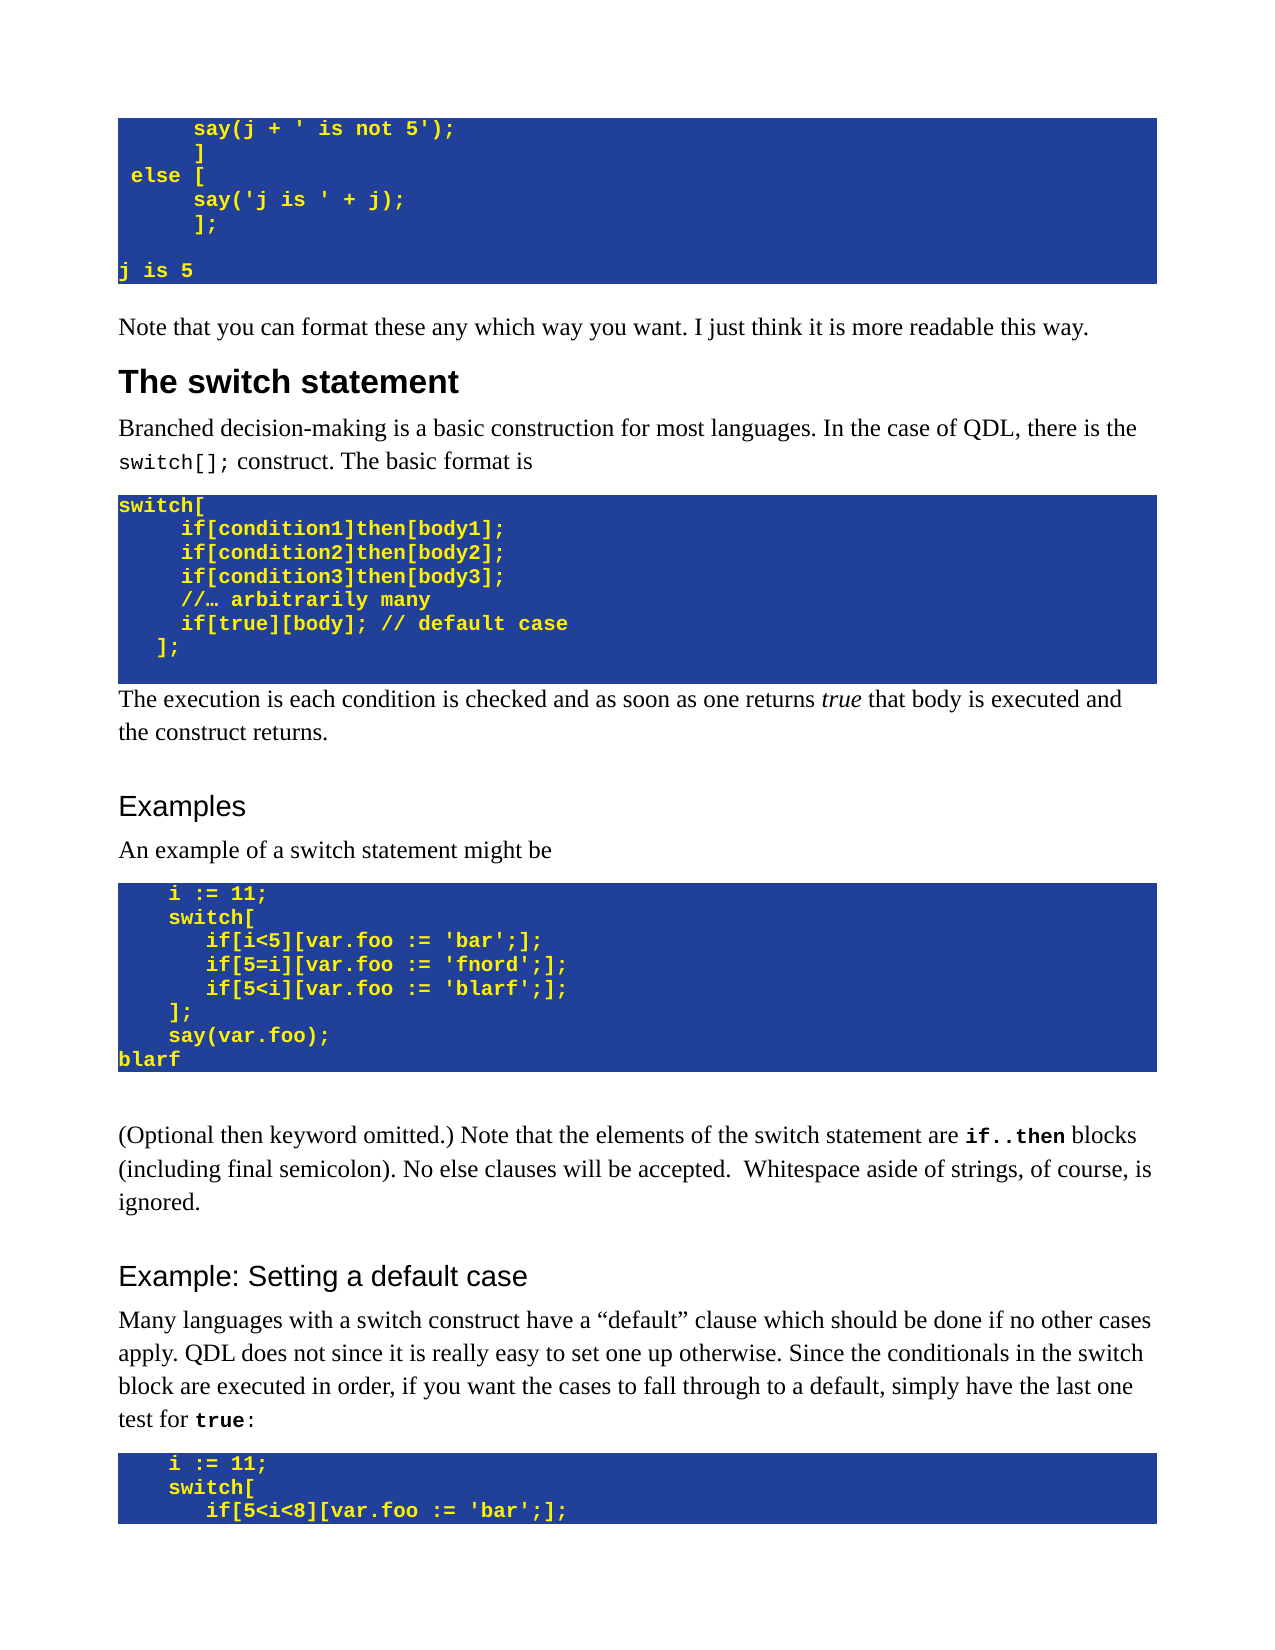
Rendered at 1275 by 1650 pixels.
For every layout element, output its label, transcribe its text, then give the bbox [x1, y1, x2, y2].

text j is 5 [118, 260, 1157, 284]
text switch[ [118, 907, 1157, 930]
text ]; [118, 213, 1157, 236]
text if[true][body]; // default case [118, 613, 1157, 637]
text The execution is each condition is checked and as soon as one returns true that body is executed and the construct returns. [118, 684, 1157, 746]
text if[5=i][var.foo := 'fnord';]; [118, 954, 1157, 978]
text ] [118, 142, 1157, 165]
text if[5<i<8][var.foo := 'bar';]; [118, 1500, 1157, 1524]
text else [ [118, 165, 1157, 189]
text if[condition1]then[body1]; [118, 518, 1157, 542]
text switch[ [118, 495, 1157, 518]
subtitle Example: Setting a default case [118, 1259, 1157, 1293]
text if[condition3]then[body3]; [118, 566, 1157, 589]
subtitle Examples [118, 789, 1157, 823]
text blarf [118, 1049, 1157, 1072]
text ]; [118, 1001, 1157, 1025]
text Note that you can format these any which way you want. I just think it is more readable this way. [118, 312, 1157, 341]
text say('j is ' + j); [118, 189, 1157, 213]
text i := 11; [118, 883, 1157, 907]
text Branched decision-making is a basic construction for most languages. In the case of QDL, there is the switch[]; construct. The basic format is [118, 413, 1157, 476]
text ]; [118, 637, 1157, 660]
subtitle The switch statement [118, 362, 1157, 401]
text if[5<i][var.foo := 'blarf';]; [118, 978, 1157, 1001]
text Many languages with a switch construct have a “default” clause which should be done if no other cases apply. QDL does not since it is really easy to set one up otherwise. Since the conditionals in the switch block are executed in order, if you want the cases to fall through to a default, simply have the last one test for true: [118, 1305, 1157, 1434]
text if[condition2]then[body2]; [118, 542, 1157, 566]
text say(var.foo); [118, 1025, 1157, 1049]
text switch[ [118, 1477, 1157, 1500]
text //… arbitrarily many [118, 589, 1157, 613]
text (Optional then keyword omitted.) Note that the elements of the switch statement are if..then blocks (including final semicolon). No else clauses will be accepted. Whitespace aside of strings, of course, is ignored. [118, 1120, 1157, 1216]
text say(j + ' is not 5'); [118, 118, 1157, 142]
text An example of a switch statement might be [118, 836, 1157, 864]
text i := 11; [118, 1453, 1157, 1477]
text if[i<5][var.foo := 'bar';]; [118, 930, 1157, 954]
